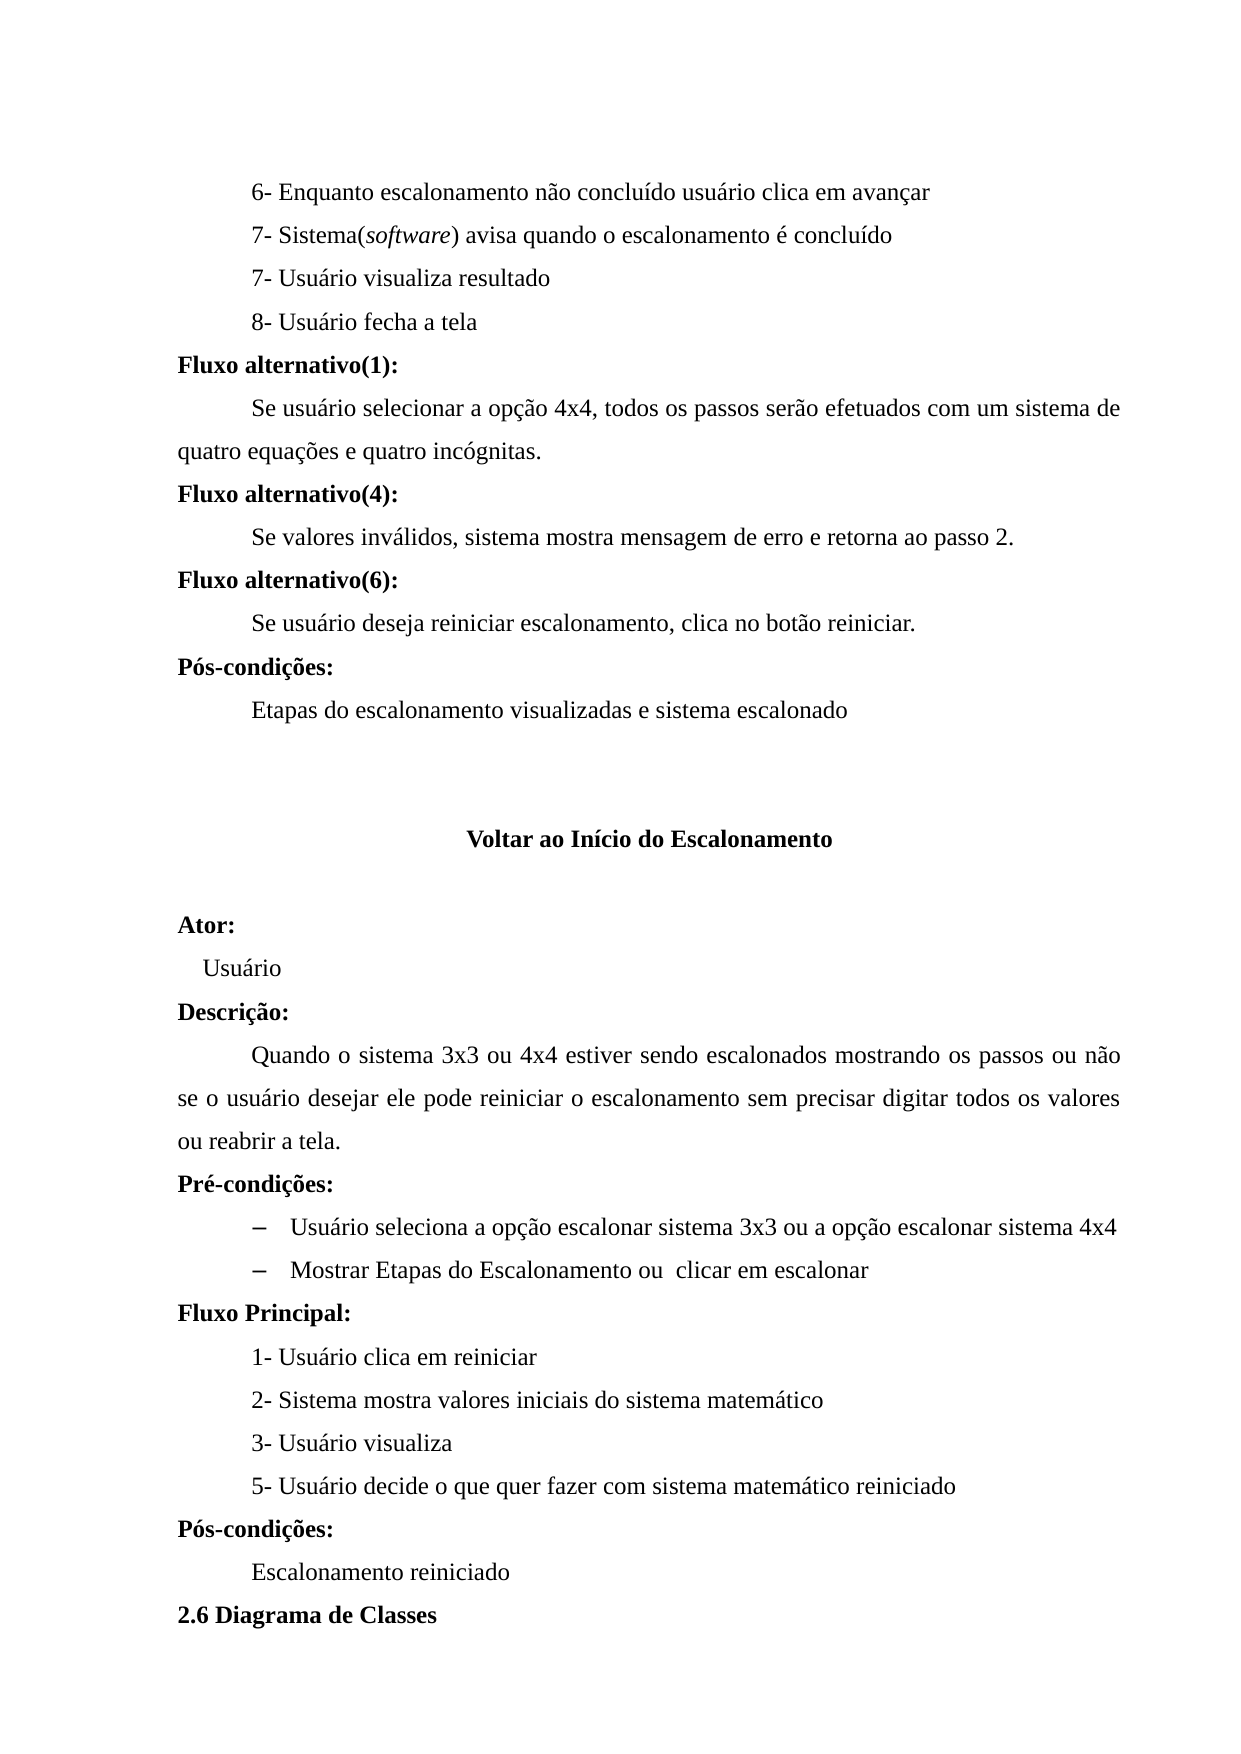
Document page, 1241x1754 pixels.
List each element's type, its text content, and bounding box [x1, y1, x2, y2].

text Voltar ao Início do Escalonamento [177, 824, 1122, 853]
text 8- Usuário fecha a tela [177, 307, 1122, 335]
text 1- Usuário clica em reiniciar [177, 1342, 1122, 1370]
text 2.6 Diagrama de Classes [177, 1600, 1122, 1629]
text Etapas do escalonamento visualizadas e sistema escalonado [177, 695, 1122, 723]
text 2- Sistema mostra valores iniciais do sistema matemático [177, 1385, 1122, 1413]
text Fluxo alternativo(4): [177, 479, 1122, 508]
text Se usuário deseja reiniciar escalonamento, clica no botão reiniciar. [177, 608, 1122, 637]
text Fluxo alternativo(6): [177, 565, 1122, 594]
text Se usuário selecionar a opção 4x4, todos os passos serão efetuados com um sistema de quatro equações e quatro incógnitas. [177, 393, 1122, 465]
text Pós-condições: [177, 652, 1122, 680]
text 7- Sistema(software) avisa quando o escalonamento é concluído [177, 220, 1122, 249]
text Pré-condições: [177, 1169, 1122, 1198]
text Fluxo Principal: [177, 1298, 1122, 1327]
text 5- Usuário decide o que quer fazer com sistema matemático reiniciado [177, 1471, 1122, 1500]
text 6- Enquanto escalonamento não concluído usuário clica em avançar [177, 177, 1122, 206]
text Descrição: [177, 997, 1122, 1025]
text Quando o sistema 3x3 ou 4x4 estiver sendo escalonados mostrando os passos ou não se o usuário desejar ele pode reiniciar o escalonamento sem precisar digitar todos os valores ou reabrir a tela. [177, 1040, 1122, 1155]
text 3- Usuário visualiza [177, 1428, 1122, 1457]
text Se valores inválidos, sistema mostra mensagem de erro e retorna ao passo 2. [177, 522, 1122, 551]
text Fluxo alternativo(1): [177, 350, 1122, 378]
text Ator: [177, 910, 1122, 939]
text 7- Usuário visualiza resultado [177, 263, 1122, 292]
list Mostrar Etapas do Escalonamento ou clicar em escalonar [252, 1255, 1122, 1284]
text Escalonamento reiniciado [177, 1557, 1122, 1586]
text Usuário [177, 953, 1122, 982]
text Pós-condições: [177, 1514, 1122, 1543]
list Usuário seleciona a opção escalonar sistema 3x3 ou a opção escalonar sistema 4x4 [252, 1212, 1122, 1241]
